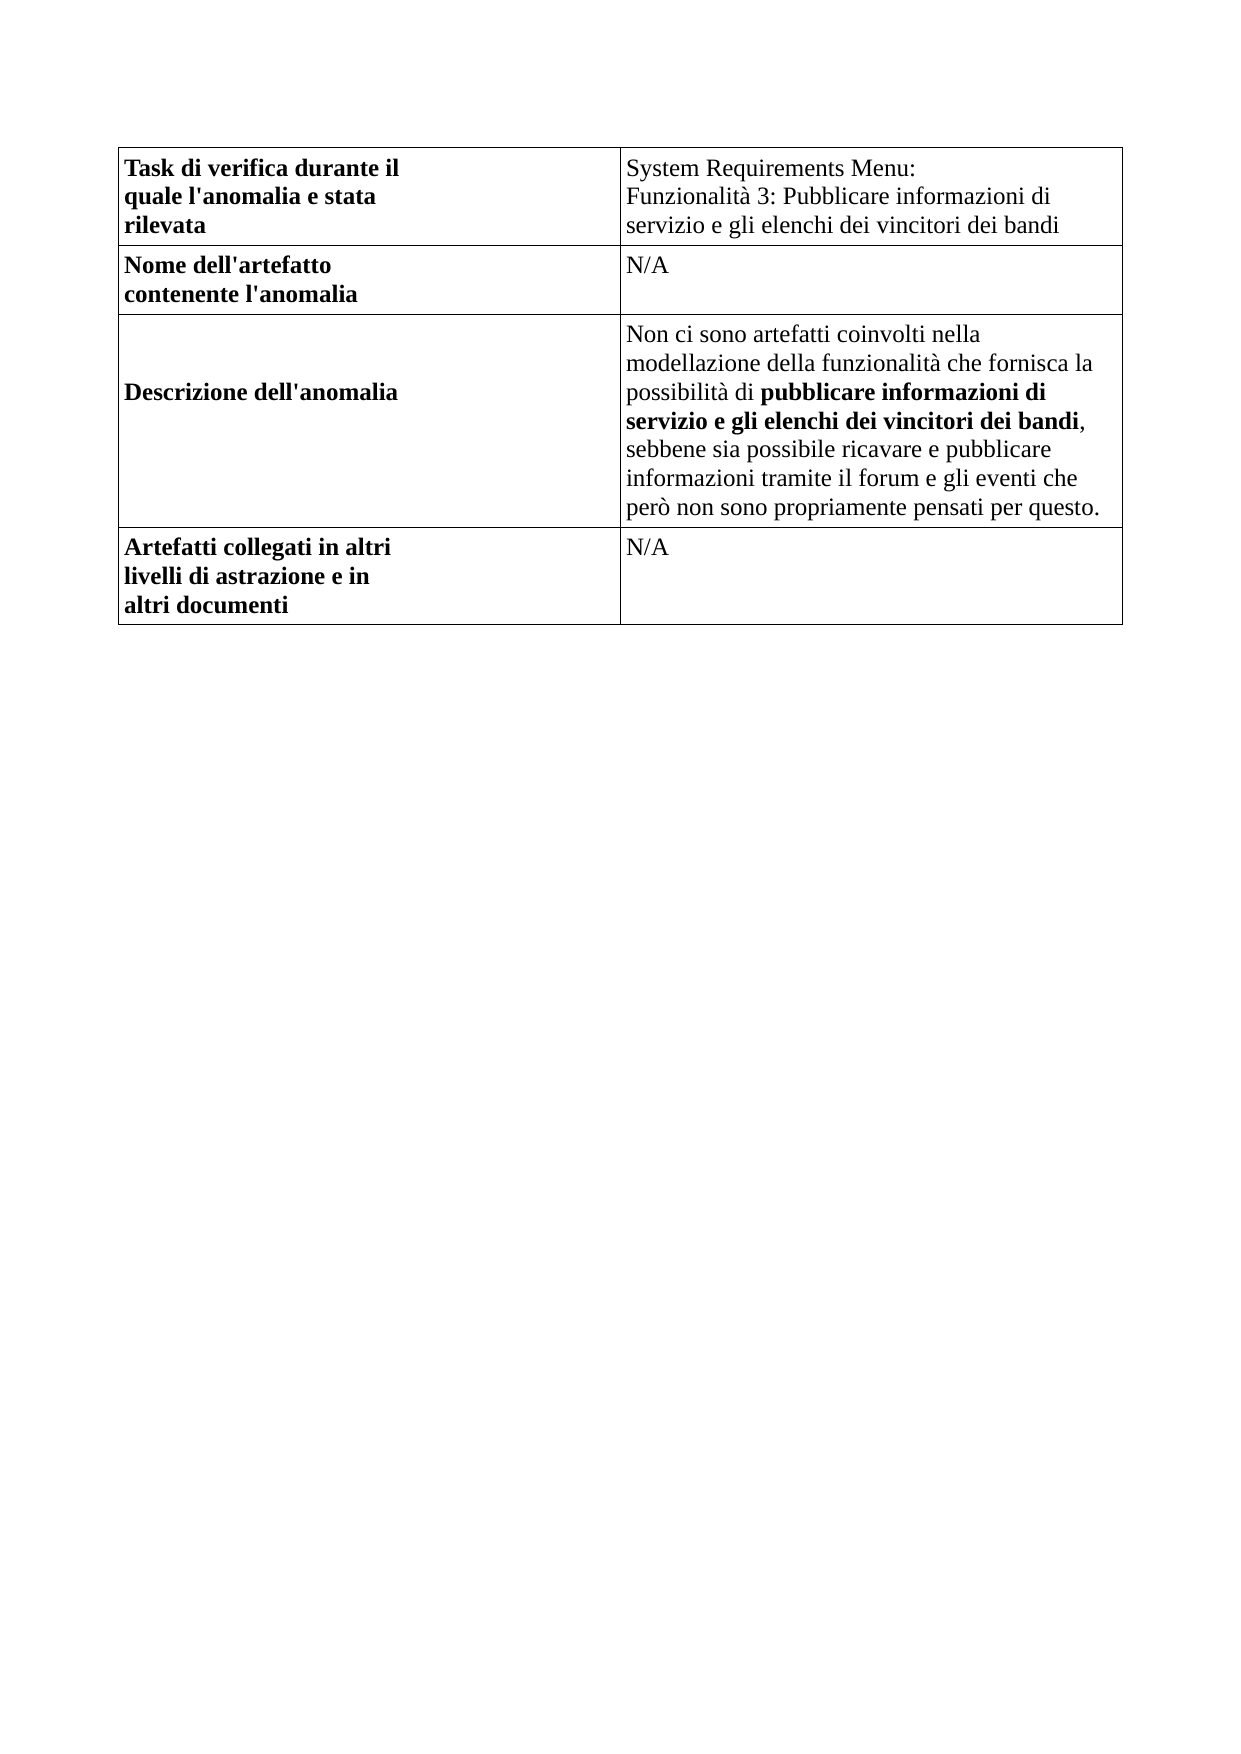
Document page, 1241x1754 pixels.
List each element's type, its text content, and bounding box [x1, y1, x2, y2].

table_cell N/A [621, 528, 1122, 624]
table_cell Non ci sono artefatti coinvolti nella modellazione della funzionalità che fornisca la possibilità di pubblicare informazioni di servizio e gli elenchi dei vincitori dei bandi, sebbene sia possibile ricavare e pubblicare informazioni tramite il forum e gli eventi che però non sono propriamente pensati per questo. [621, 315, 1122, 527]
table_cell Nome dell'artefatto contenente l'anomalia [119, 246, 620, 314]
table_cell N/A [621, 246, 1122, 314]
table_cell Artefatti collegati in altri livelli di astrazione e in altri documenti [119, 528, 620, 624]
table_header Task di verifica durante il quale l'anomalia e stata rilevata [119, 148, 620, 245]
table_header System Requirements Menu: Funzionalità 3: Pubblicare informazioni di servizio e gli elenchi dei vincitori dei bandi [621, 148, 1122, 245]
table_cell Descrizione dell'anomalia [119, 315, 620, 527]
